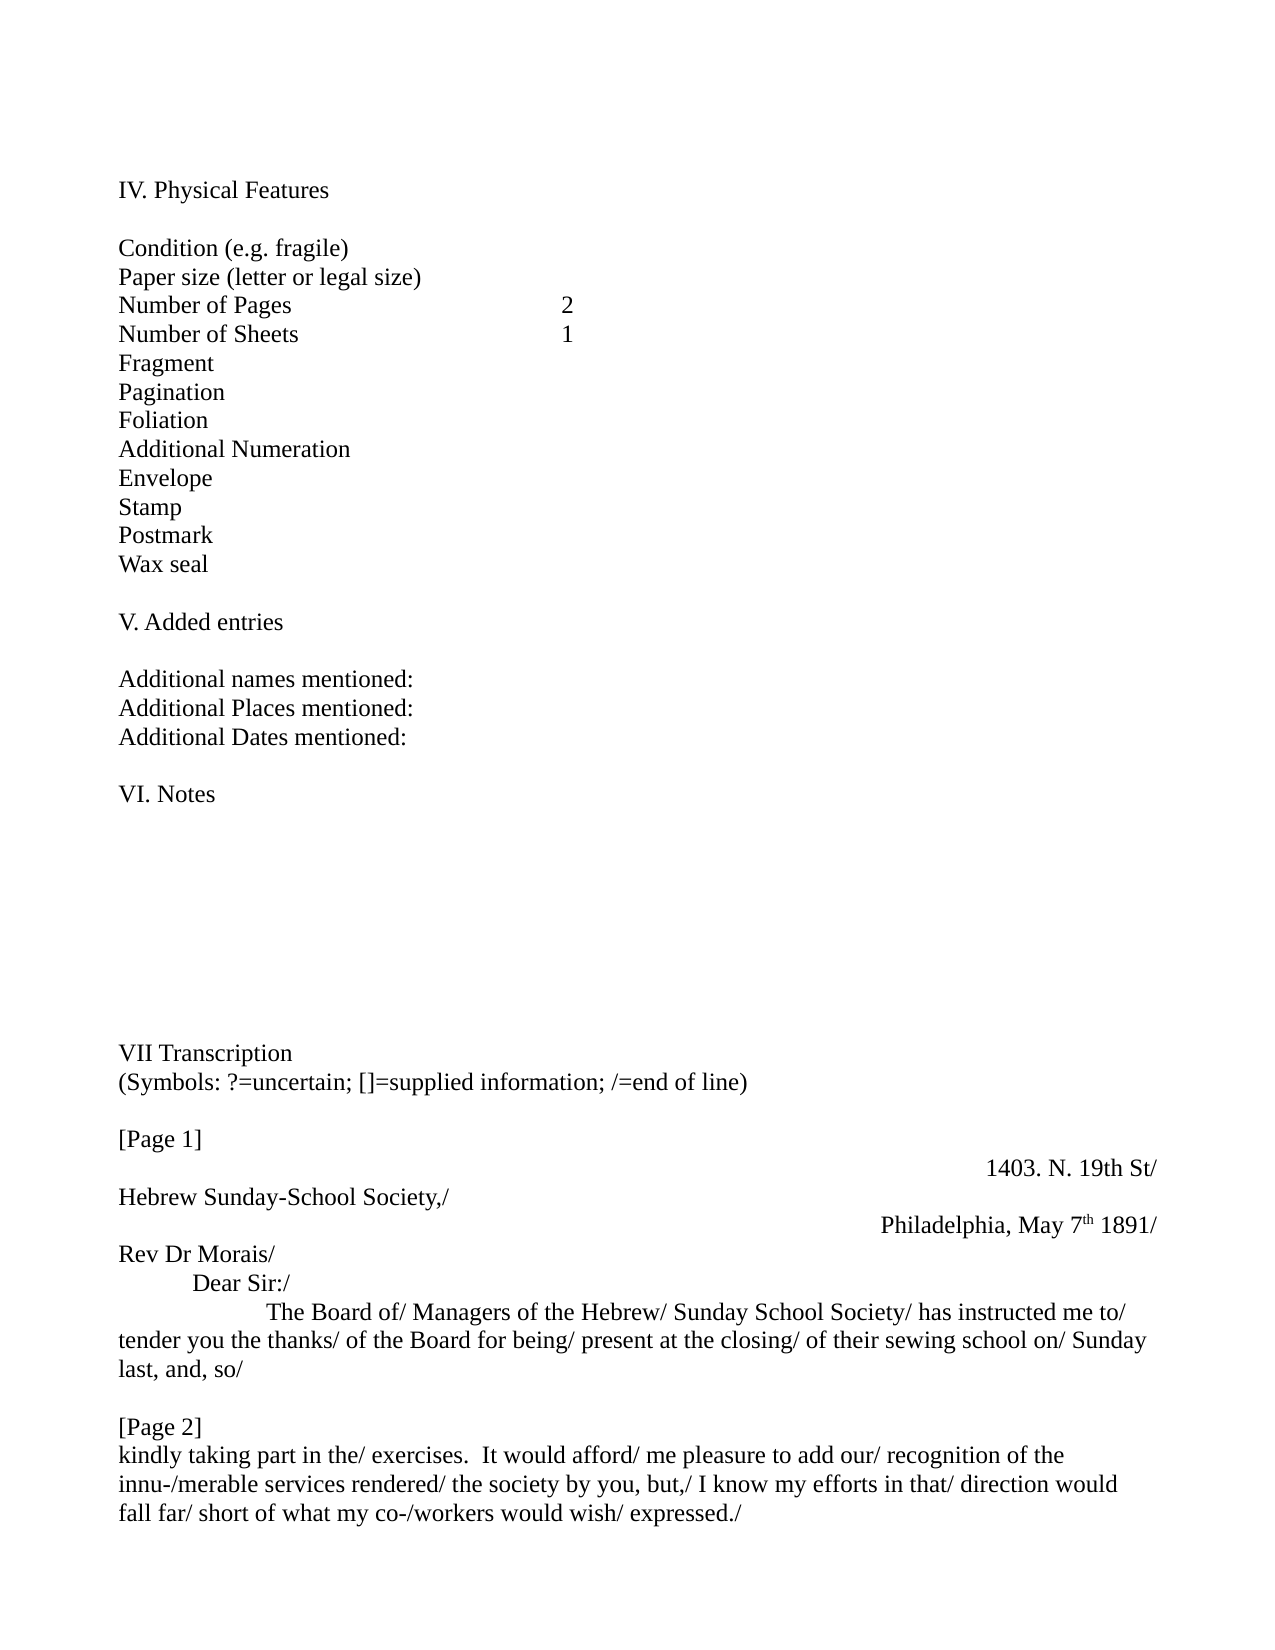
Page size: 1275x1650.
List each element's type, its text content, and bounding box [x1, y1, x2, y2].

text Hebrew Sunday-School Society,/ [118, 1182, 1157, 1211]
text Paper size (letter or legal size) [118, 262, 1157, 291]
text Stamp [118, 492, 1157, 521]
text kindly taking part in the/ exercises. It would afford/ me pleasure to add our/ recognition of the innu-/merable services rendered/ the society by you, but,/ I know my efforts in that/ direction would fall far/ short of what my co-/workers would wish/ expressed./ [118, 1441, 1157, 1527]
text Additional names mentioned: [118, 664, 1157, 693]
text (Symbols: ?=uncertain; []=supplied information; /=end of line) [118, 1067, 1157, 1096]
text Condition (e.g. fragile) [118, 233, 1157, 262]
text V. Added entries [118, 607, 1157, 636]
text Number of Sheets 1 [118, 319, 1157, 348]
text VII Transcription [118, 1038, 1157, 1067]
text Number of Pages 2 [118, 291, 1157, 319]
text [Page 2] [118, 1412, 1157, 1441]
text Dear Sir:/ [118, 1268, 1157, 1297]
text Envelope [118, 463, 1157, 492]
text Rev Dr Morais/ [118, 1239, 1157, 1268]
text Wax seal [118, 549, 1157, 578]
text Philadelphia, May 7th 1891/ [118, 1211, 1157, 1239]
text 1403. N. 19th St/ [118, 1153, 1157, 1182]
text Pagination [118, 377, 1157, 406]
text Additional Places mentioned: [118, 693, 1157, 722]
text Foliation [118, 406, 1157, 434]
text The Board of/ Managers of the Hebrew/ Sunday School Society/ has instructed me to/ tender you the thanks/ of the Board for being/ present at the closing/ of their sewing school on/ Sunday last, and, so/ [118, 1297, 1157, 1383]
text Additional Numeration [118, 434, 1157, 463]
text [Page 1] [118, 1124, 1157, 1153]
text VI. Notes [118, 779, 1157, 808]
text IV. Physical Features [118, 176, 1157, 204]
text Fragment [118, 348, 1157, 377]
text Postma rk [118, 521, 1157, 549]
text Additional Dates mentioned: [118, 722, 1157, 751]
